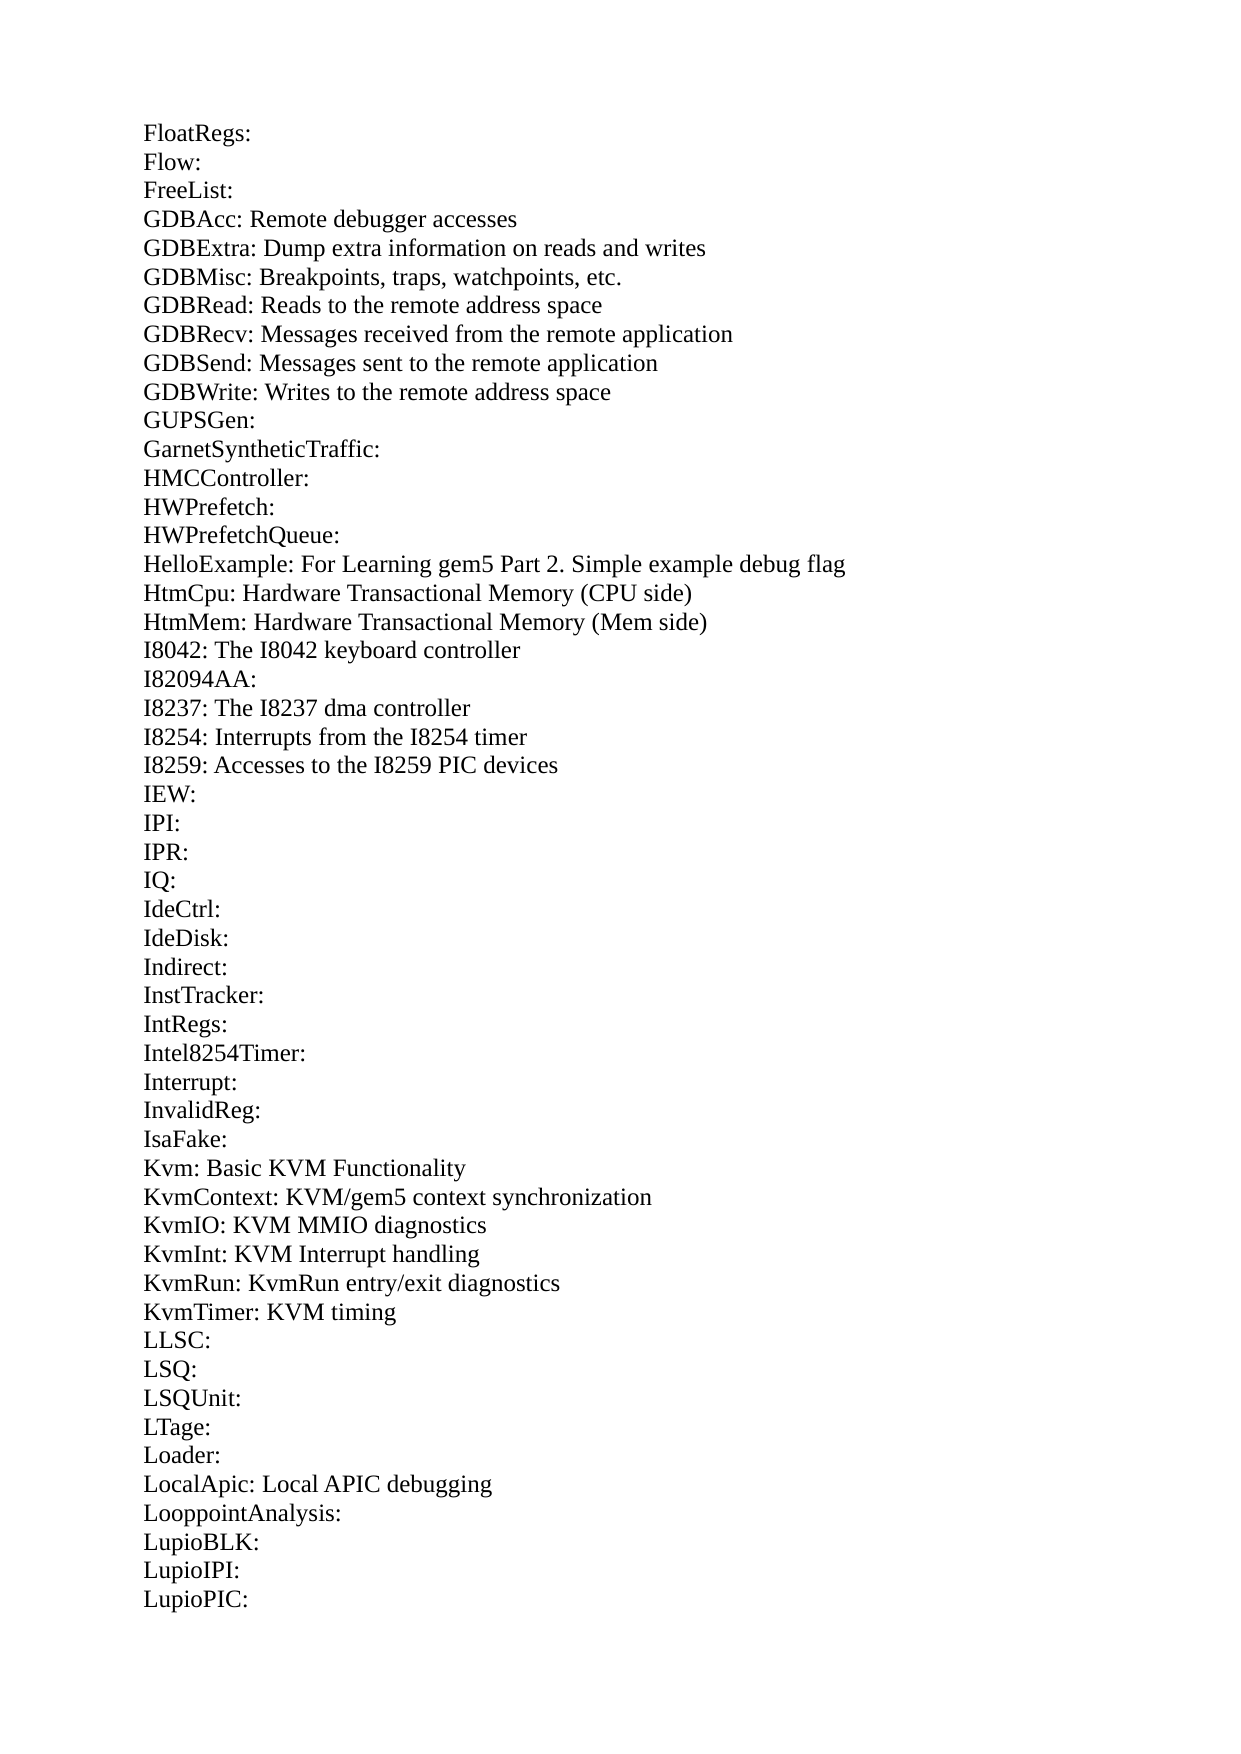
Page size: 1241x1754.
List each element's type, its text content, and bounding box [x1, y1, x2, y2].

text I8254: Interrupts from the I8254 timer [118, 722, 1122, 751]
text Flow: [118, 147, 1122, 176]
text GUPSGen: [118, 406, 1122, 434]
text LTage: [118, 1412, 1122, 1441]
text IQ: [118, 866, 1122, 894]
text IPR: [118, 837, 1122, 866]
text FloatRegs: [118, 118, 1122, 147]
text LSQ: [118, 1354, 1122, 1383]
text IsaFake: [118, 1124, 1122, 1153]
text GDBSend: Messages sent to the remote application [118, 348, 1122, 377]
text IEW: [118, 779, 1122, 808]
text KvmInt: KVM Interrupt handling [118, 1239, 1122, 1268]
text GDBExtra: Dump extra information on reads and writes [118, 233, 1122, 262]
text LooppointAnalysis: [118, 1498, 1122, 1527]
text GDBRecv: Messages received from the remote application [118, 319, 1122, 348]
text GDBMisc: Breakpoints, traps, watchpoints, etc. [118, 262, 1122, 291]
text GDBRead: Reads to the remote address space [118, 291, 1122, 319]
text LupioIPI: [118, 1556, 1122, 1584]
text I8042: The I8042 keyboard controller [118, 636, 1122, 664]
text Intel8254Timer: [118, 1038, 1122, 1067]
text KvmContext: KVM/gem5 context synchronization [118, 1182, 1122, 1211]
text I8259: Accesses to the I8259 PIC devices [118, 751, 1122, 779]
text IntRegs: [118, 1009, 1122, 1038]
text HMCController: [118, 463, 1122, 492]
text GDBAcc: Remote debugger accesses [118, 204, 1122, 233]
text GDBWrite: Writes to the remote address space [118, 377, 1122, 406]
text Loader: [118, 1441, 1122, 1469]
text Kvm: Basic KVM Functionality [118, 1153, 1122, 1182]
text HtmMem: Hardware Transactional Memory (Mem side) [118, 607, 1122, 636]
text HWPrefetchQueue: [118, 521, 1122, 549]
text KvmRun: KvmRun entry/exit diagnostics [118, 1268, 1122, 1297]
text KvmIO: KVM MMIO diagnostics [118, 1211, 1122, 1239]
text LupioBLK: [118, 1527, 1122, 1556]
text HelloExample: For Learning gem5 Part 2. Simple example debug flag [118, 549, 1122, 578]
text IPI: [118, 808, 1122, 837]
text LSQUnit: [118, 1383, 1122, 1412]
text GarnetSyntheticTraffic: [118, 434, 1122, 463]
text FreeList: [118, 176, 1122, 204]
text HWPrefetch: [118, 492, 1122, 521]
text LLSC: [118, 1326, 1122, 1354]
text InvalidReg: [118, 1096, 1122, 1124]
text LupioPIC: [118, 1584, 1122, 1613]
text Indirect: [118, 952, 1122, 981]
text HtmCpu: Hardware Transactional Memory (CPU side) [118, 578, 1122, 607]
text I82094AA: [118, 664, 1122, 693]
text I8237: The I8237 dma controller [118, 693, 1122, 722]
text IdeDisk: [118, 923, 1122, 952]
text IdeCtrl: [118, 894, 1122, 923]
text KvmTimer: KVM timing [118, 1297, 1122, 1326]
text LocalApic: Local APIC debugging [118, 1469, 1122, 1498]
text InstTracker: [118, 981, 1122, 1009]
text Interrupt: [118, 1067, 1122, 1096]
